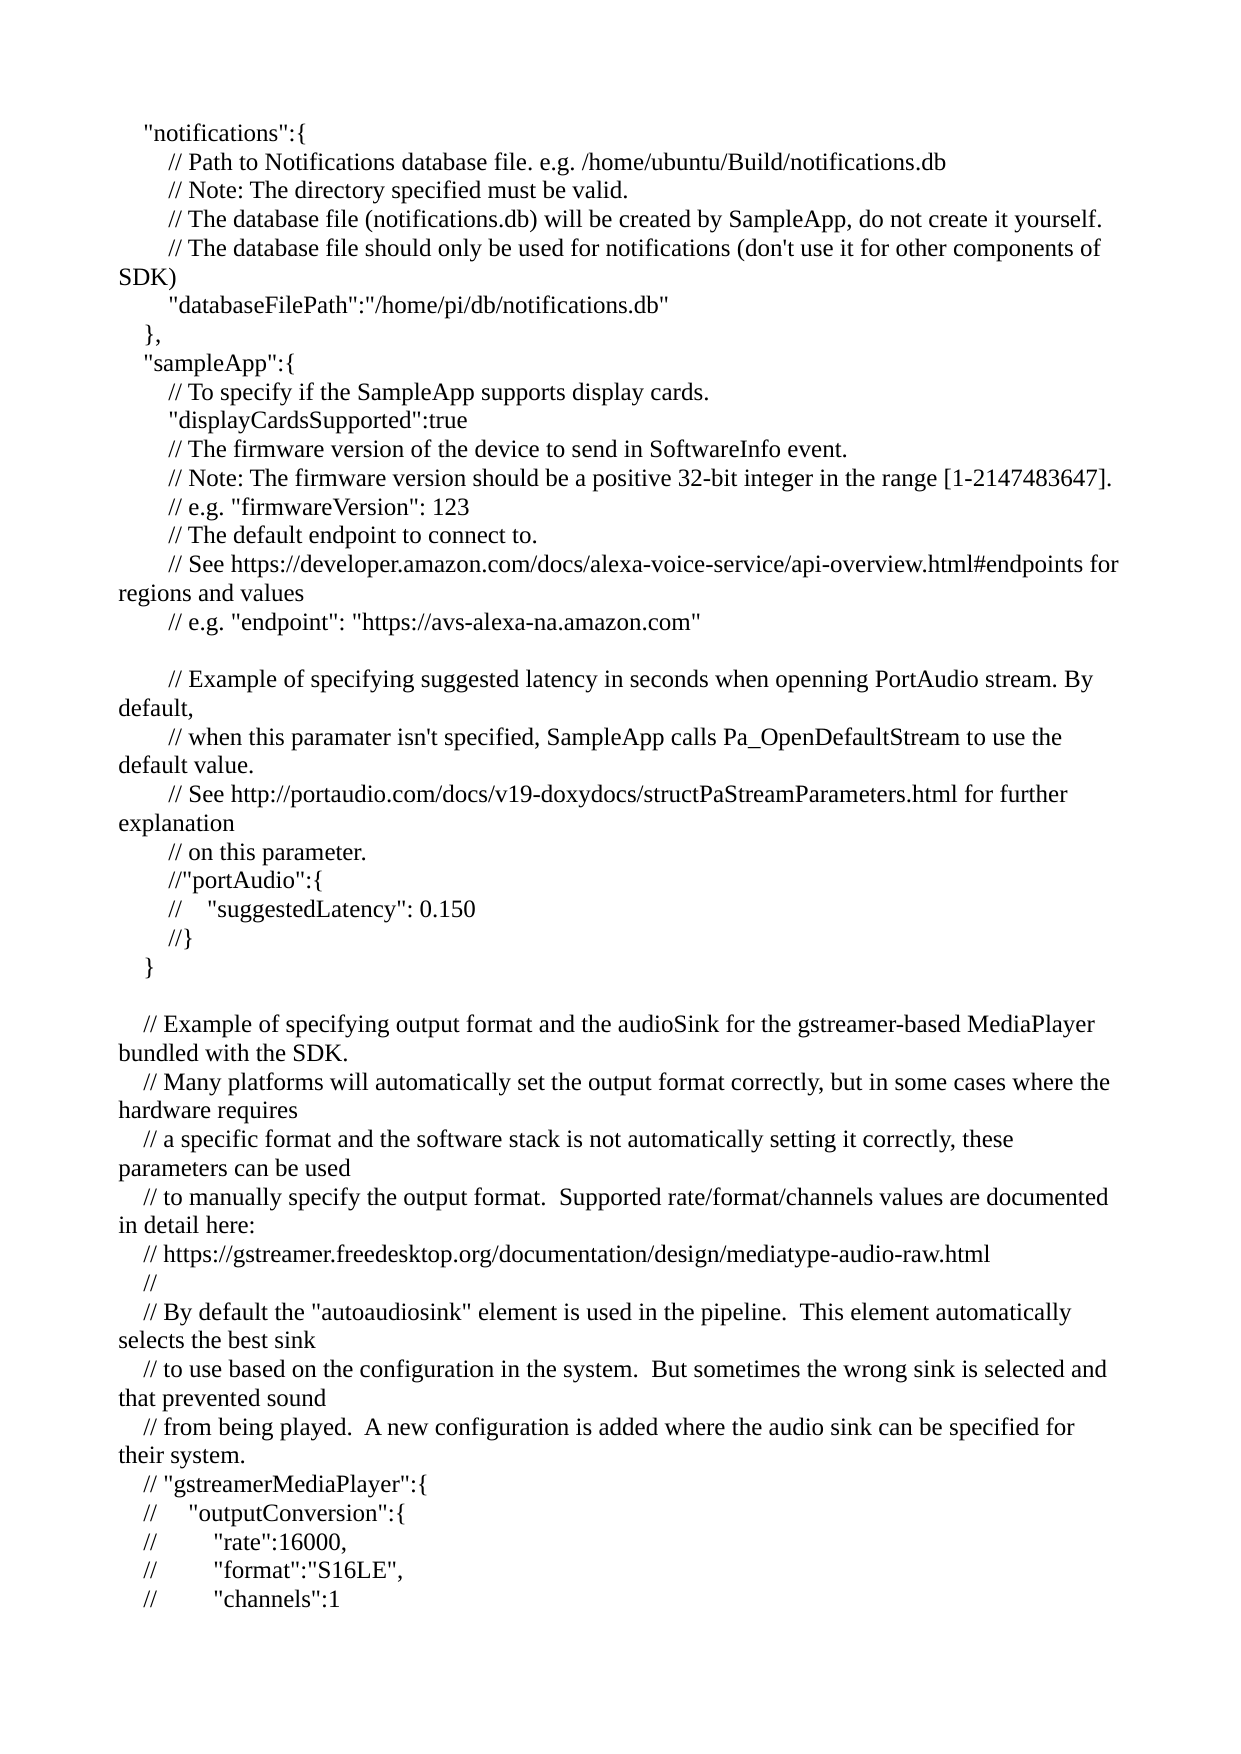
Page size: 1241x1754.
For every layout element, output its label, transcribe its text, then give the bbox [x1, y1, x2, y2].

text // Path to Notifications database file. e.g. /home/ubuntu/Build/notifications.db [118, 147, 1122, 176]
text // "gstreamerMediaPlayer":{ [118, 1469, 1122, 1498]
text // "suggestedLatency": 0.150 [118, 894, 1122, 923]
text // "rate":16000, [118, 1527, 1122, 1556]
text // e.g. "firmwareVersion": 123 [118, 492, 1122, 521]
text } [118, 952, 1122, 981]
text // e.g. "endpoint": "https://avs-alexa-na.amazon.com" [118, 607, 1122, 636]
text // To specify if the SampleApp supports display cards. [118, 377, 1122, 406]
text // By default the "autoaudiosink" element is used in the pipeline. This element automatically selects the best sink [118, 1297, 1122, 1354]
text // to use based on the configuration in the system. But sometimes the wrong sink is selected and that prevented sound [118, 1354, 1122, 1412]
text // a specific format and the software stack is not automatically setting it correctly, these parameters can be used [118, 1124, 1122, 1182]
text // "outputConversion":{ [118, 1498, 1122, 1527]
text // Example of specifying suggested latency in seconds when openning PortAudio stream. By default, [118, 664, 1122, 722]
text // Example of specifying output format and the audioSink for the gstreamer-based MediaPlayer bundled with the SDK. [118, 1009, 1122, 1067]
text // Note: The firmware version should be a positive 32-bit integer in the range [1-2147483647]. [118, 463, 1122, 492]
text //"portAudio":{ [118, 866, 1122, 894]
text // Note: The directory specified must be valid. [118, 176, 1122, 204]
text // The database file should only be used for notifications (don't use it for other components of SDK) [118, 233, 1122, 291]
text // Many platforms will automatically set the output format correctly, but in some cases where the hardware requires [118, 1067, 1122, 1124]
text // "channels":1 [118, 1584, 1122, 1613]
text // when this paramater isn't specified, SampleApp calls Pa_OpenDefaultStream to use the default value. [118, 722, 1122, 779]
text // [118, 1268, 1122, 1297]
text "displayCardsSupported":true [118, 406, 1122, 434]
text "notifications":{ [118, 118, 1122, 147]
text // The firmware version of the device to send in SoftwareInfo event. [118, 434, 1122, 463]
text // See https://developer.amazon.com/docs/alexa-voice-service/api-overview.html#endpoints for regions and values [118, 549, 1122, 607]
text "sampleApp":{ [118, 348, 1122, 377]
text // on this parameter. [118, 837, 1122, 866]
text // The default endpoint to connect to. [118, 521, 1122, 549]
text }, [118, 319, 1122, 348]
text // See http://portaudio.com/docs/v19-doxydocs/structPaStreamParameters.html for further explanation [118, 779, 1122, 837]
text "databaseFilePath":"/home/pi/db/notifications.db" [118, 291, 1122, 319]
text // from being played. A new configuration is added where the audio sink can be specified for their system. [118, 1412, 1122, 1469]
text // to manually specify the output format. Supported rate/format/channels values are documented in detail here: [118, 1182, 1122, 1239]
text //} [118, 923, 1122, 952]
text // "format":"S16LE", [118, 1556, 1122, 1584]
text // https://gstreamer.freedesktop.org/documentation/design/mediatype-audio-raw.html [118, 1239, 1122, 1268]
text // The database file (notifications.db) will be created by SampleApp, do not create it yourself. [118, 204, 1122, 233]
